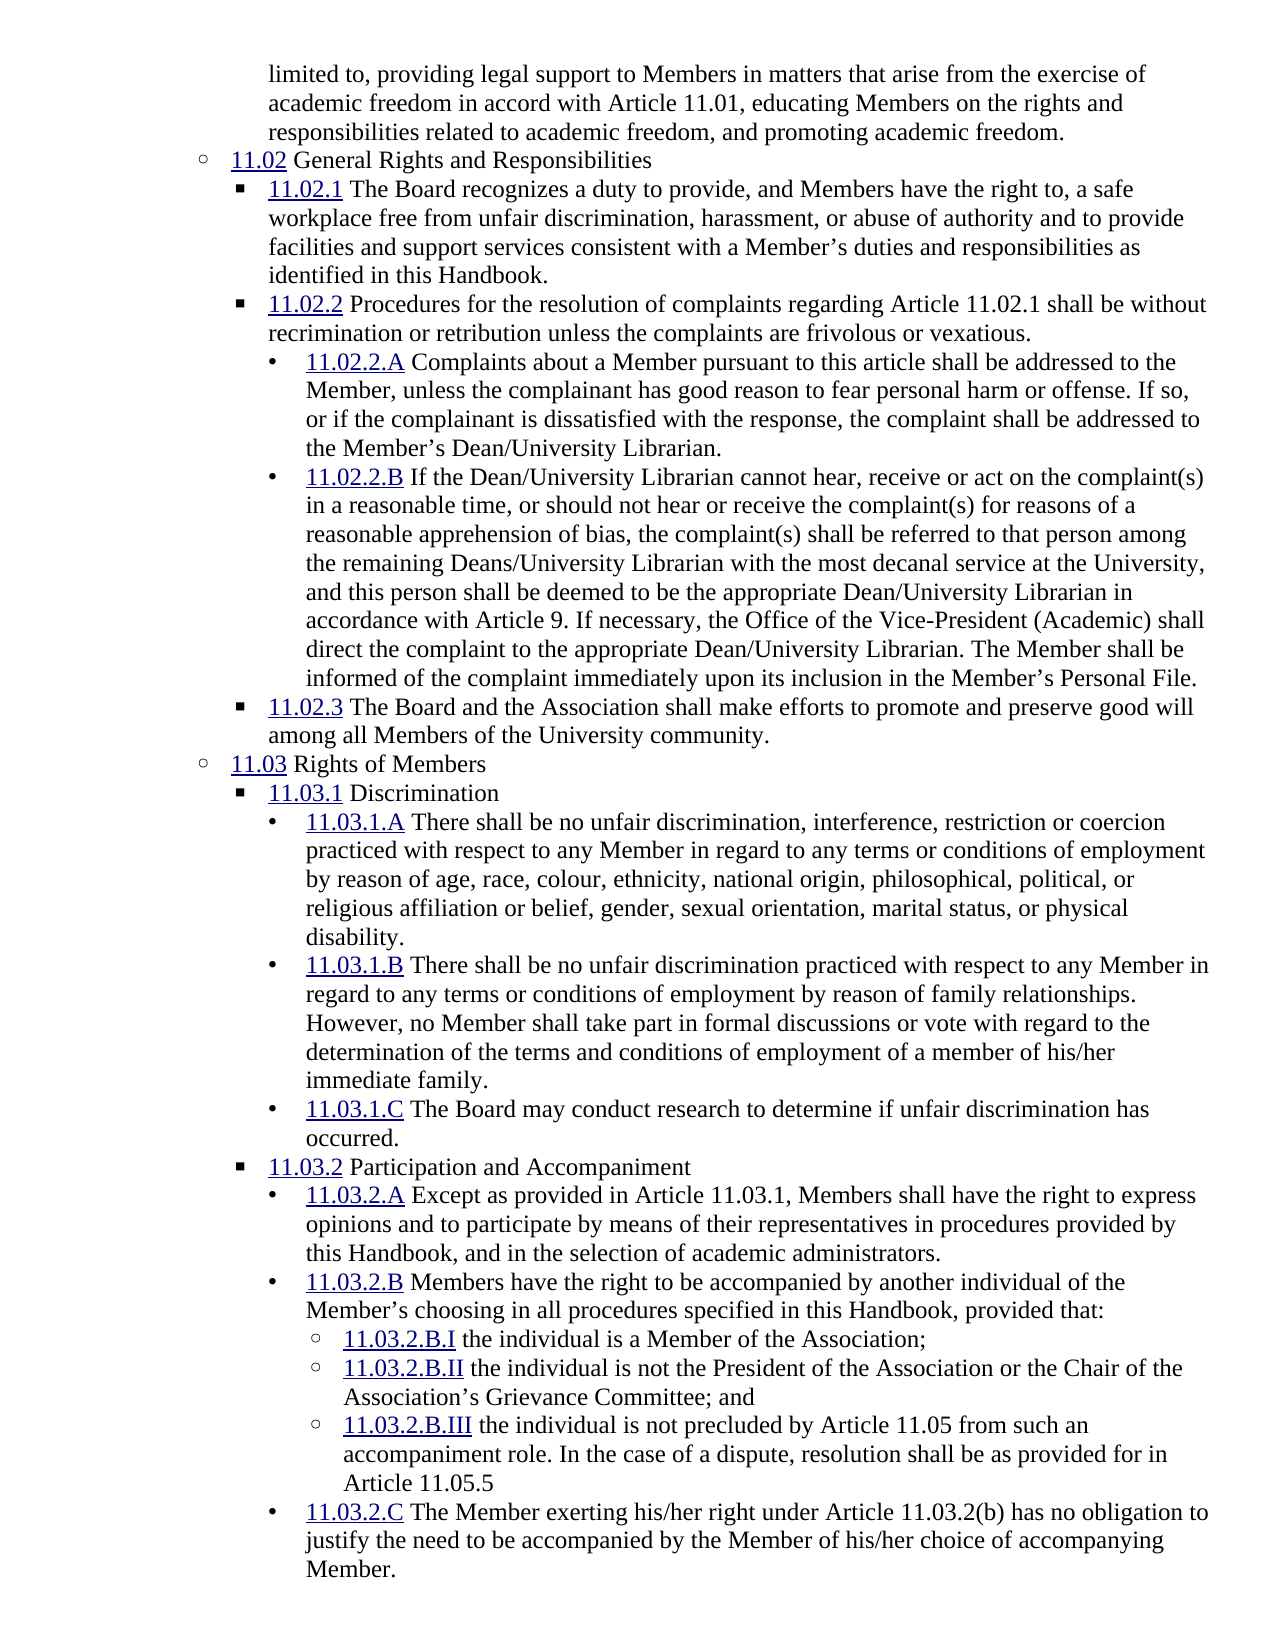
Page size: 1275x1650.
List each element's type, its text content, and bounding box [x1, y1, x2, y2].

list 11.03.2.C The Member exerting his/her right under Article 11.03.2(b) has no obligation to justify the need to be accompanied by the Member of his/her choice of accompanying Member. [268, 1497, 1216, 1583]
list 11.02.2.B If the Dean/University Librarian cannot hear, receive or act on the complaint(s) in a reasonable time, or should not hear or receive the complaint(s) for reasons of a reasonable apprehension of bias, the complaint(s) shall be referred to that person among the remaining Deans/University Librarian with the most decanal service at the University, and this person shall be deemed to be the appropriate Dean/University Librarian in accordance with Article 9. If necessary, the Office of the Vice-President (Academic) shall direct the complaint to the appropriate Dean/University Librarian. The Member shall be informed of the complaint immediately upon its inclusion in the Member’s Personal File. [268, 462, 1216, 692]
list 11.02.3 The Board and the Association shall make efforts to promote and preserve good will among all Members of the University community. [231, 692, 1216, 749]
list 11.03.2.A Except as provided in Article 11.03.1, Members shall have the right to express opinions and to participate by means of their representatives in procedures provided by this Handbook, and in the selection of academic administrators. [268, 1180, 1216, 1267]
list 11.03.2 Participation and Accompaniment [231, 1152, 1216, 1180]
list 11.03.2.B.II the individual is not the President of the Association or the Chair of the Association’s Grievance Committee; and [306, 1353, 1216, 1410]
list 11.03.1.C The Board may conduct research to determine if unfair discrimination has occurred. [268, 1094, 1216, 1152]
list 11.02.2 Procedures for the resolution of complaints regarding Article 11.02.1 shall be without recrimination or retribution unless the complaints are frivolous or vexatious. [231, 289, 1216, 347]
list 11.03.1.B There shall be no unfair discrimination practiced with respect to any Member in regard to any terms or conditions of employment by reason of family relationships. However, no Member shall take part in formal discussions or vote with regard to the determination of the terms and conditions of employment of a member of his/her immediate family. [268, 950, 1216, 1094]
list 11.02.2.A Complaints about a Member pursuant to this article shall be addressed to the Member, unless the complainant has good reason to fear personal harm or offense. If so, or if the complainant is dissatisfied with the response, the complaint shall be addressed to the Member’s Dean/University Librarian. [268, 347, 1216, 462]
list 11.03.2.B.I the individual is a Member of the Association; [306, 1324, 1216, 1353]
list 11.03.2.B Members have the right to be accompanied by another individual of the Member’s choosing in all procedures specified in this Handbook, provided that: [268, 1267, 1216, 1324]
list 11.02.1 The Board recognizes a duty to provide, and Members have the right to, a safe workplace free from unfair discrimination, harassment, or abuse of authority and to provide facilities and support services consistent with a Member’s duties and responsibilities as identified in this Handbook. [231, 174, 1216, 289]
list 11.03 Rights of Members [193, 749, 1216, 778]
list limited to, providing legal support to Members in matters that arise from the exercise of academic freedom in accord with Article 11.01, educating Members on the rights and responsibilities related to academic freedom, and promoting academic freedom. [231, 59, 1216, 145]
list 11.03.2.B.III the individual is not precluded by Article 11.05 from such an accompaniment role. In the case of a dispute, resolution shall be as provided for in Article 11.05.5 [306, 1410, 1216, 1497]
list 11.03.1.A There shall be no unfair discrimination, interference, restriction or coercion practiced with respect to any Member in regard to any terms or conditions of employment by reason of age, race, colour, ethnicity, national origin, philosophical, political, or religious affiliation or belief, gender, sexual orientation, marital status, or physical disability. [268, 807, 1216, 950]
list 11.02 General Rights and Responsibilities [193, 145, 1216, 174]
list 11.03.1 Discrimination [231, 778, 1216, 807]
